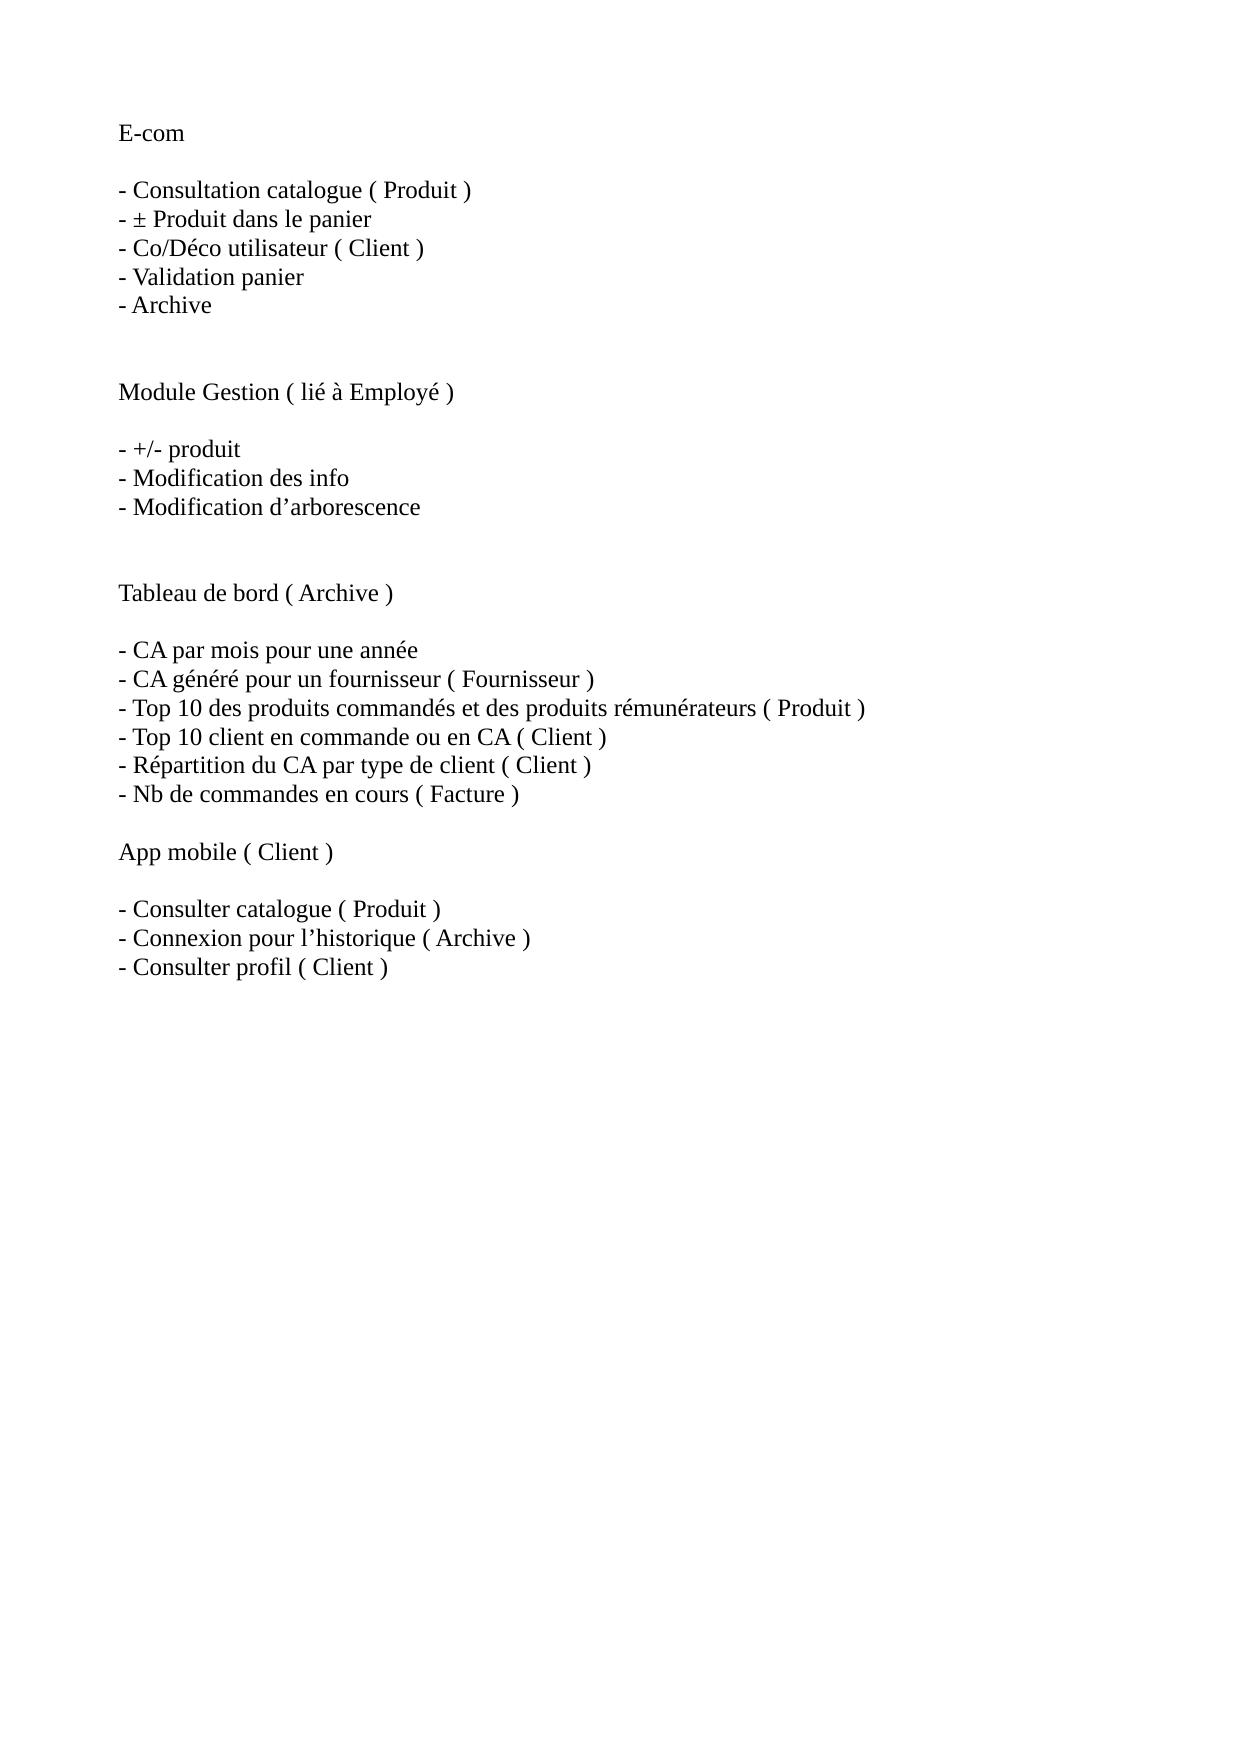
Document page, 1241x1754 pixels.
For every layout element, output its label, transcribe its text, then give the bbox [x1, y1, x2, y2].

text - Connexion pour l’historique ( Archive ) [118, 923, 1122, 952]
text - Répartition du CA par type de client ( Client ) [118, 751, 1122, 779]
text - Nb de commandes en cours ( Facture ) [118, 779, 1122, 808]
text - Consulter profil ( Client ) [118, 952, 1122, 981]
text - Consulter catalogue ( Produit ) [118, 894, 1122, 923]
text - Modification d’arborescence [118, 492, 1122, 521]
text Tableau de bord ( Archive ) [118, 578, 1122, 607]
text Module Gestion ( lié à Employé ) [118, 377, 1122, 406]
text - CA généré pour un fournisseur ( Fournisseur ) [118, 664, 1122, 693]
text - Top 10 client en commande ou en CA ( Client ) [118, 722, 1122, 751]
text - +/- produit [118, 434, 1122, 463]
text - Validation panier [118, 262, 1122, 291]
text - CA par mois pour une année [118, 636, 1122, 664]
text - Archive [118, 291, 1122, 319]
text - ± Produit dans le panier [118, 204, 1122, 233]
text - Consultation catalogue ( Produit ) [118, 176, 1122, 204]
text App mobile ( Client ) [118, 837, 1122, 866]
text - Top 10 des produits commandés et des produits rémunérateurs ( Produit ) [118, 693, 1122, 722]
text E-com [118, 118, 1122, 147]
text - Modification des info [118, 463, 1122, 492]
text - Co/Déco utilisateur ( Client ) [118, 233, 1122, 262]
